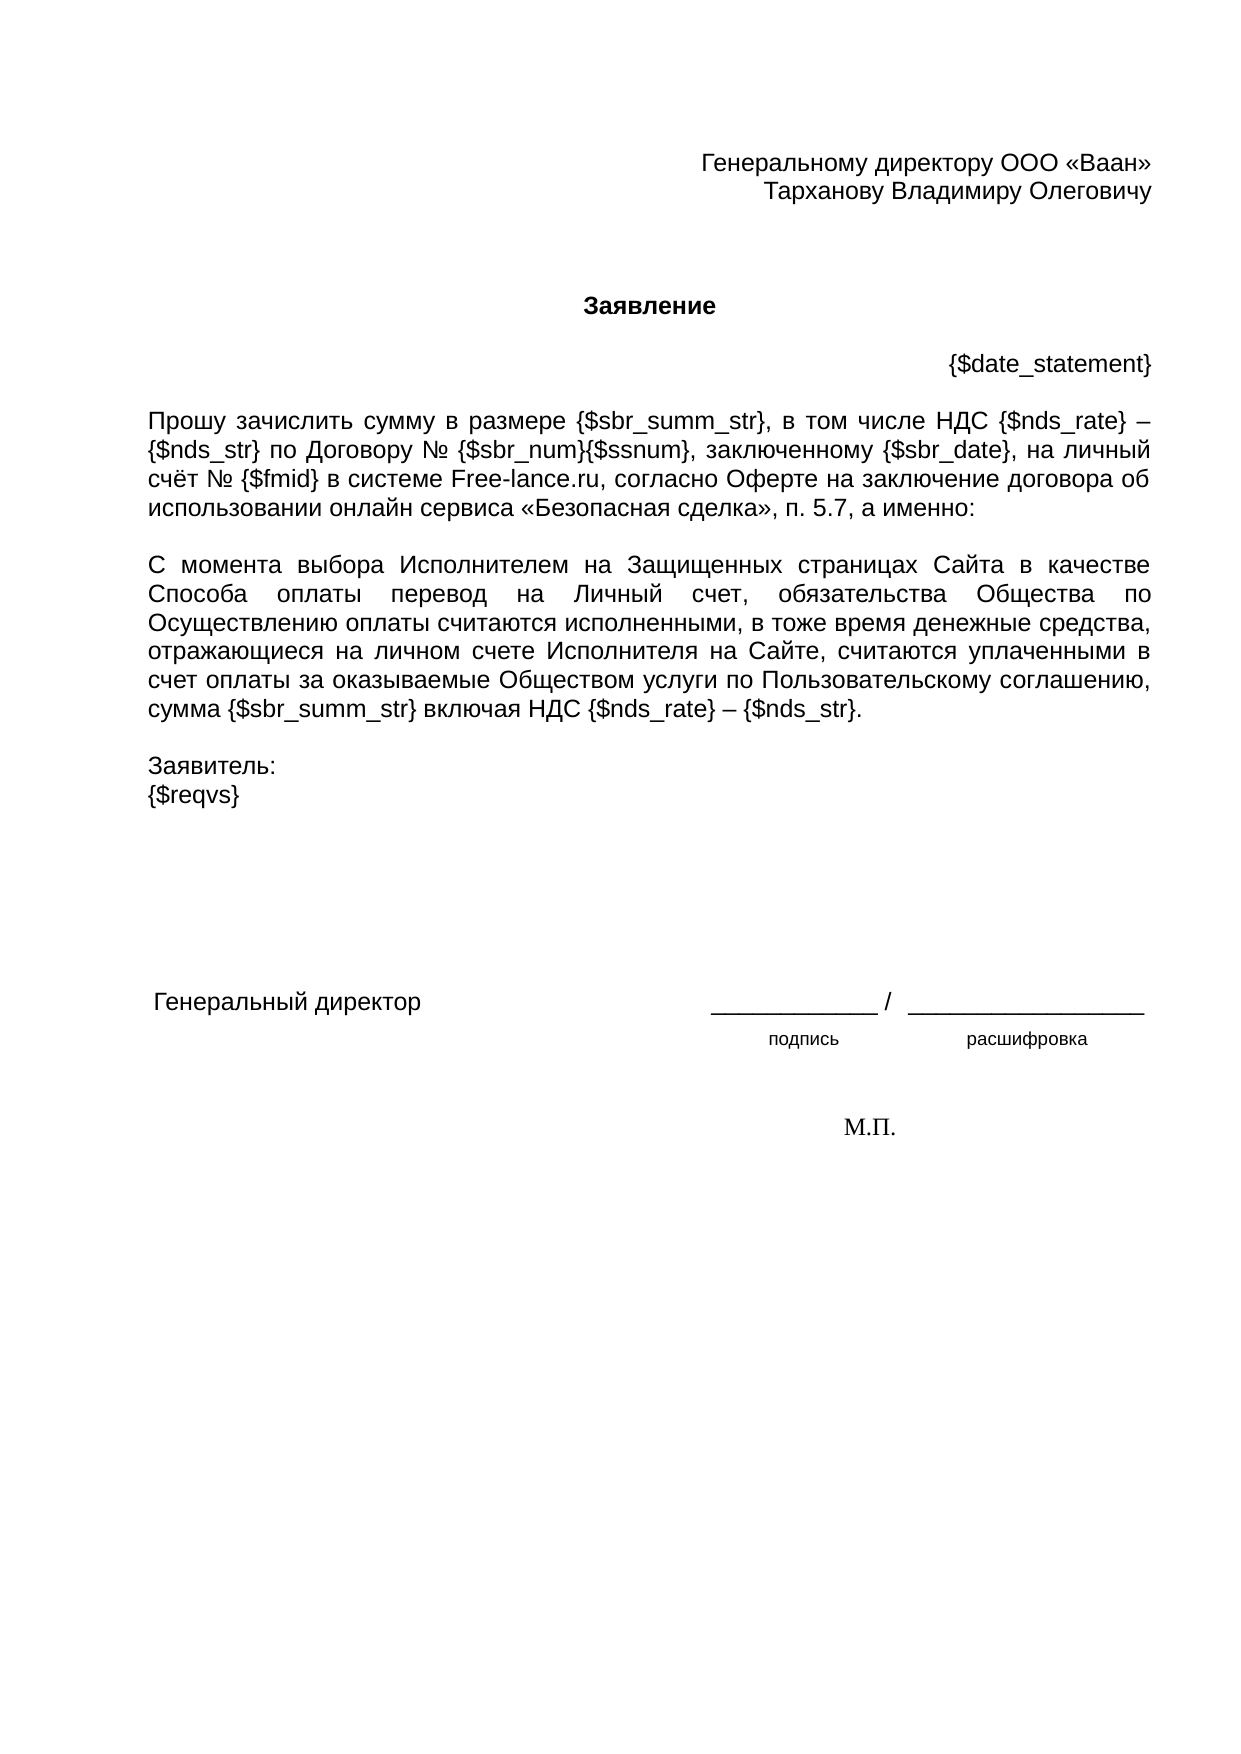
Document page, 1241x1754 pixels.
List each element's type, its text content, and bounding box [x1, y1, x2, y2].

table_cell [148, 1022, 705, 1054]
text С момента выбора Исполнителем на Защищенных страницах Сайта в качестве Способа оплаты перевод на Личный счет, обязательства Общества по Осуществлению оплаты считаются исполненными, в тоже время денежные средства, отражающиеся на личном счете Исполнителя на Сайте, считаются уплаченными в счет оплаты за оказываемые Обществом услуги по Пользовательскому соглашению, сумма {$sbr_summ_str} включая НДС {$nds_rate} – {$nds_str}. [148, 550, 1152, 723]
table_header _________________ [902, 981, 1152, 1022]
table_header Генеральный директор [148, 981, 705, 1022]
text М.П. [148, 1112, 1152, 1141]
text {$reqvs} [148, 780, 1152, 809]
text {$date_statement} [148, 349, 1152, 378]
table_cell подпись [705, 1022, 902, 1054]
text Тарханову Владимиру Олеговичу [148, 176, 1152, 205]
text Прошу зачислить сумму в размере {$sbr_summ_str}, в том числе НДС {$nds_rate} – {$nds_str} по Договору № {$sbr_num}{$ssnum}, заключенному {$sbr_date}, на личный счёт № {$fmid} в системе Free-lance.ru, согласно Оферте на заключение договора об использовании онлайн сервиса «Безопасная сделка», п. 5.7, а именно: [148, 406, 1152, 521]
text Заявитель: [148, 751, 1152, 780]
table_header ____________ / [705, 981, 902, 1022]
text Заявление [148, 291, 1152, 320]
text Генеральному директору ООО «Ваан» [148, 148, 1152, 176]
table_cell расшифровка [902, 1022, 1152, 1054]
